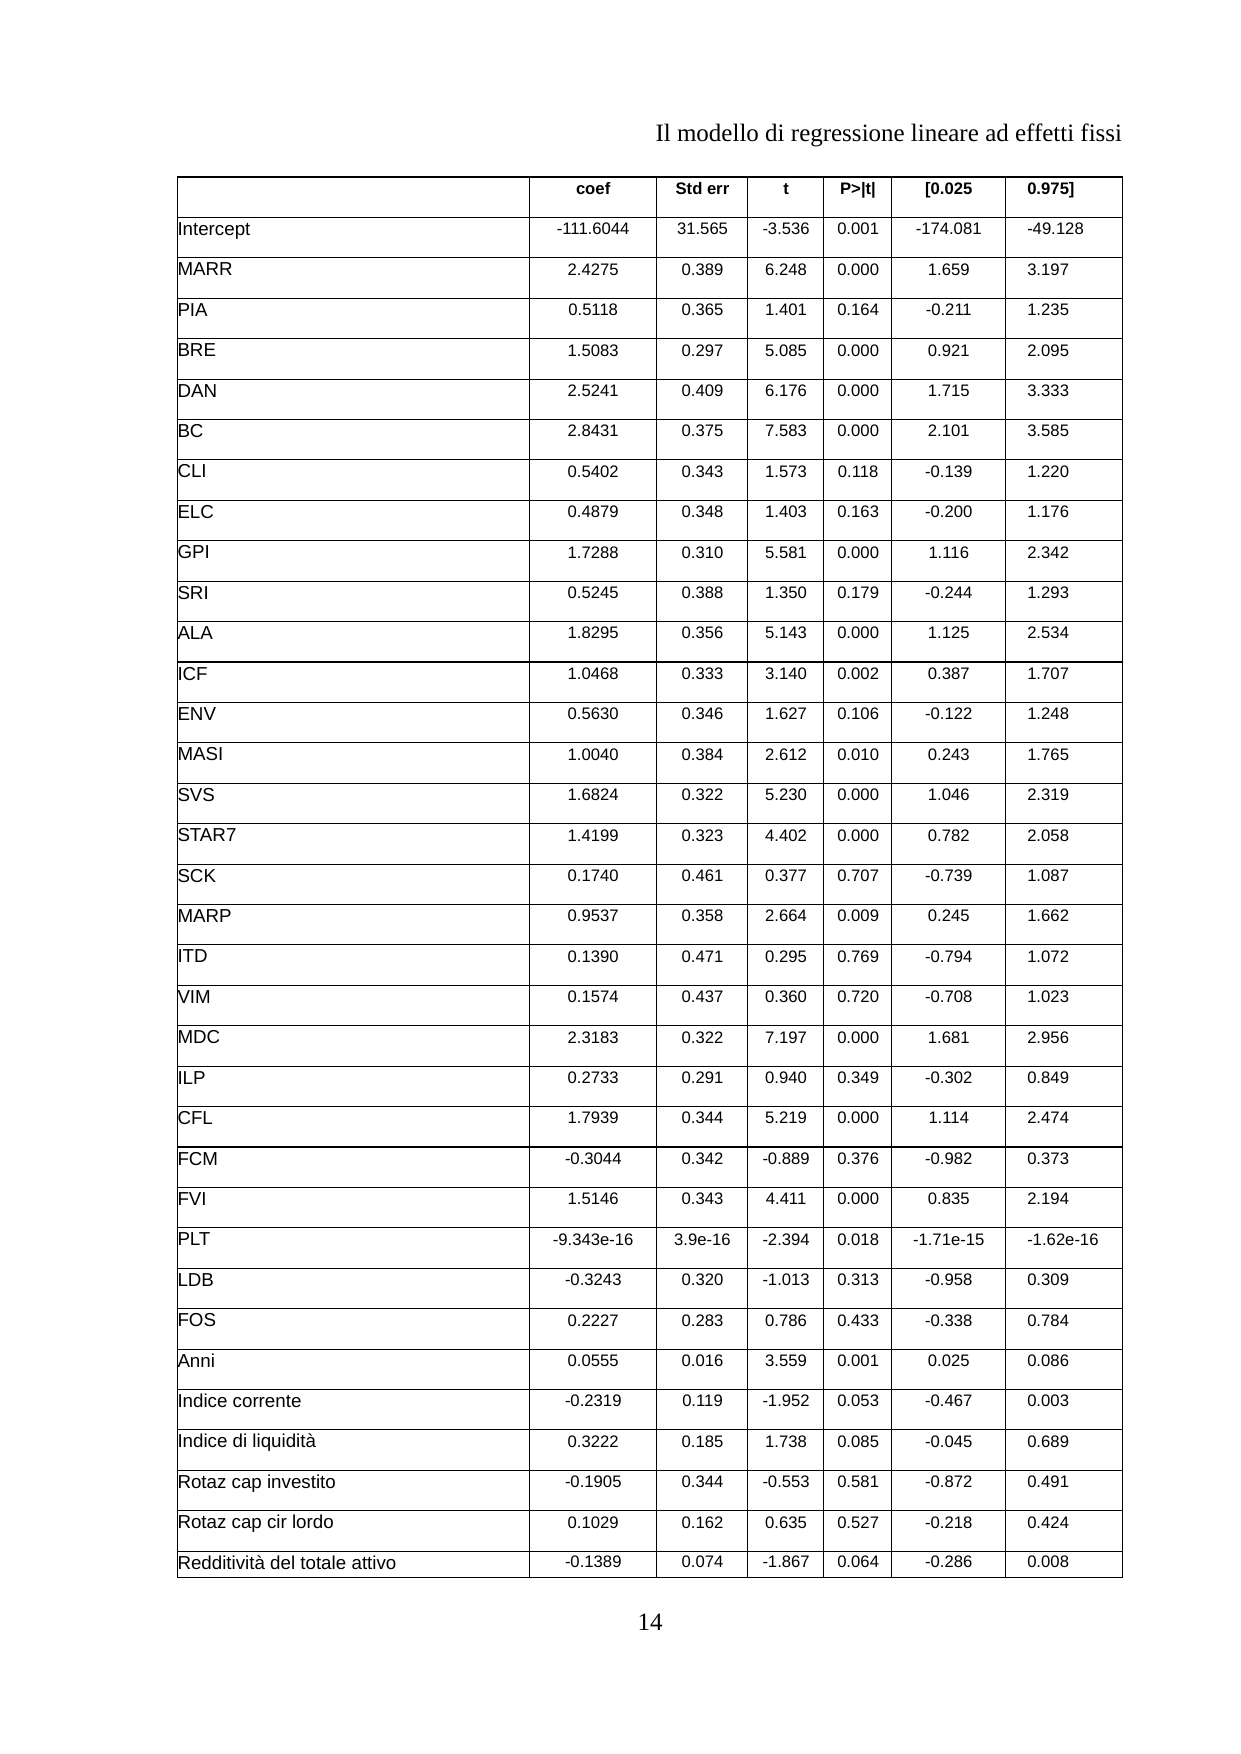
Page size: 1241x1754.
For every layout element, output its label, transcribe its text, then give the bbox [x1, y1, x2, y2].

table_cell 2.3183 [530, 1026, 656, 1066]
table_cell 1.023 [1006, 986, 1122, 1025]
table_cell 2.5241 [530, 380, 656, 419]
table_cell 0.373 [1006, 1148, 1122, 1187]
table_cell FVI [178, 1188, 529, 1227]
table_cell 0.342 [657, 1148, 747, 1187]
table_cell 0.243 [892, 743, 1005, 783]
table_cell 0.365 [657, 299, 747, 338]
table_cell 0.086 [1006, 1350, 1122, 1389]
table_cell PIA [178, 299, 529, 338]
table_cell 5.219 [748, 1107, 823, 1146]
table_cell 3.9e-16 [657, 1228, 747, 1268]
table_cell 6.248 [748, 258, 823, 298]
table_cell -3.536 [748, 218, 823, 257]
table_header P>|t| [824, 178, 891, 217]
table_cell 2.534 [1006, 622, 1122, 661]
table_cell -0.3044 [530, 1148, 656, 1187]
table_cell -49.128 [1006, 218, 1122, 257]
table_cell -0.286 [892, 1552, 1005, 1577]
table_cell 1.350 [748, 582, 823, 621]
table_cell 0.5630 [530, 703, 656, 742]
table_cell -0.3243 [530, 1269, 656, 1308]
table_cell 0.358 [657, 905, 747, 944]
table_cell MDC [178, 1026, 529, 1066]
table_cell 0.283 [657, 1309, 747, 1348]
table_cell 1.627 [748, 703, 823, 742]
table_cell -9.343e-16 [530, 1228, 656, 1268]
table_cell -0.708 [892, 986, 1005, 1025]
table_cell -0.302 [892, 1067, 1005, 1106]
table_cell Rotaz cap investito [178, 1471, 529, 1510]
table_cell 0.000 [824, 622, 891, 661]
table_cell 1.5146 [530, 1188, 656, 1227]
table_cell 0.437 [657, 986, 747, 1025]
table_cell 0.016 [657, 1350, 747, 1389]
table_cell 1.072 [1006, 945, 1122, 985]
table_cell 3.140 [748, 663, 823, 702]
table_cell 0.344 [657, 1107, 747, 1146]
table_cell 0.053 [824, 1390, 891, 1429]
table_cell 0.001 [824, 1350, 891, 1389]
table_cell 4.411 [748, 1188, 823, 1227]
table_cell 0.297 [657, 339, 747, 378]
table_cell 1.248 [1006, 703, 1122, 742]
table_cell 0.707 [824, 865, 891, 904]
table_cell -2.394 [748, 1228, 823, 1268]
table_cell -0.1389 [530, 1552, 656, 1577]
table_cell 0.245 [892, 905, 1005, 944]
table_cell 0.343 [657, 460, 747, 500]
table_cell 0.349 [824, 1067, 891, 1106]
table_cell 0.001 [824, 218, 891, 257]
table_cell 1.715 [892, 380, 1005, 419]
table_cell 1.7288 [530, 541, 656, 581]
table_cell -0.211 [892, 299, 1005, 338]
table_cell SVS [178, 784, 529, 823]
table_cell CFL [178, 1107, 529, 1146]
table_cell 0.2227 [530, 1309, 656, 1348]
table_cell 0.424 [1006, 1511, 1122, 1551]
table_header 0.975] [1006, 178, 1122, 217]
table_cell MASI [178, 743, 529, 783]
table_cell -1.71e-15 [892, 1228, 1005, 1268]
table_cell 0.025 [892, 1350, 1005, 1389]
table_header Std err [657, 178, 747, 217]
table_cell 0.356 [657, 622, 747, 661]
table_cell 1.293 [1006, 582, 1122, 621]
table_cell ALA [178, 622, 529, 661]
table_cell -0.794 [892, 945, 1005, 985]
table_cell ICF [178, 663, 529, 702]
table_cell 0.343 [657, 1188, 747, 1227]
table_cell -0.553 [748, 1471, 823, 1510]
table_cell 0.179 [824, 582, 891, 621]
table_cell 2.612 [748, 743, 823, 783]
table_cell FCM [178, 1148, 529, 1187]
table_cell BC [178, 420, 529, 459]
table_cell 0.008 [1006, 1552, 1122, 1577]
table_cell 1.176 [1006, 501, 1122, 540]
table_cell -1.867 [748, 1552, 823, 1577]
table_cell 1.0040 [530, 743, 656, 783]
table_cell GPI [178, 541, 529, 581]
table_cell 1.6824 [530, 784, 656, 823]
table_cell 0.010 [824, 743, 891, 783]
table_cell 2.956 [1006, 1026, 1122, 1066]
table_cell 0.118 [824, 460, 891, 500]
table_cell 0.3222 [530, 1430, 656, 1470]
table_cell 0.333 [657, 663, 747, 702]
table_cell 0.310 [657, 541, 747, 581]
table_cell Indice di liquidità [178, 1430, 529, 1470]
table_cell -1.62e-16 [1006, 1228, 1122, 1268]
table_cell ITD [178, 945, 529, 985]
table_cell -1.013 [748, 1269, 823, 1308]
table_cell CLI [178, 460, 529, 500]
table_cell 0.003 [1006, 1390, 1122, 1429]
table_cell 1.765 [1006, 743, 1122, 783]
table_cell Redditività del totale attivo [178, 1552, 529, 1577]
table_cell -0.982 [892, 1148, 1005, 1187]
table_cell -0.200 [892, 501, 1005, 540]
table_cell 1.0468 [530, 663, 656, 702]
table_cell 0.344 [657, 1471, 747, 1510]
table_cell 0.348 [657, 501, 747, 540]
table_cell 0.784 [1006, 1309, 1122, 1348]
table_header [0.025 [892, 178, 1005, 217]
table_cell -0.1905 [530, 1471, 656, 1510]
table_cell 4.402 [748, 824, 823, 863]
table_cell 0.1740 [530, 865, 656, 904]
table_cell 3.197 [1006, 258, 1122, 298]
table_cell 0.389 [657, 258, 747, 298]
table_cell Rotaz cap cir lordo [178, 1511, 529, 1551]
table_header t [748, 178, 823, 217]
table_cell 0.921 [892, 339, 1005, 378]
table_cell 5.143 [748, 622, 823, 661]
table_cell 1.4199 [530, 824, 656, 863]
table_cell BRE [178, 339, 529, 378]
table_cell -111.6044 [530, 218, 656, 257]
table_cell 0.433 [824, 1309, 891, 1348]
table_cell -174.081 [892, 218, 1005, 257]
table_cell 0.322 [657, 784, 747, 823]
table_cell SCK [178, 865, 529, 904]
table_cell 0.074 [657, 1552, 747, 1577]
table_cell 0.786 [748, 1309, 823, 1348]
table_cell 1.8295 [530, 622, 656, 661]
table_cell -0.739 [892, 865, 1005, 904]
table_cell 0.782 [892, 824, 1005, 863]
table_cell 0.291 [657, 1067, 747, 1106]
table_cell 0.491 [1006, 1471, 1122, 1510]
table_cell 0.720 [824, 986, 891, 1025]
table_cell -1.952 [748, 1390, 823, 1429]
table_cell 0.309 [1006, 1269, 1122, 1308]
table_cell 0.5245 [530, 582, 656, 621]
table_cell 1.114 [892, 1107, 1005, 1146]
table_cell FOS [178, 1309, 529, 1348]
table_cell 0.346 [657, 703, 747, 742]
table_cell 1.7939 [530, 1107, 656, 1146]
table_header coef [530, 178, 656, 217]
table_cell 2.474 [1006, 1107, 1122, 1146]
table_cell 2.664 [748, 905, 823, 944]
table_cell 0.323 [657, 824, 747, 863]
table_cell 0.106 [824, 703, 891, 742]
table_cell 1.087 [1006, 865, 1122, 904]
table_cell -0.045 [892, 1430, 1005, 1470]
table_cell Anni [178, 1350, 529, 1389]
table_cell 1.046 [892, 784, 1005, 823]
table_cell -0.872 [892, 1471, 1005, 1510]
table_cell 0.377 [748, 865, 823, 904]
table_cell 1.681 [892, 1026, 1005, 1066]
table_cell 1.659 [892, 258, 1005, 298]
table_cell 0.9537 [530, 905, 656, 944]
table_cell 0.320 [657, 1269, 747, 1308]
table_cell 0.689 [1006, 1430, 1122, 1470]
table_cell 0.322 [657, 1026, 747, 1066]
table_cell 2.4275 [530, 258, 656, 298]
table_cell 0.000 [824, 1107, 891, 1146]
table_cell 0.295 [748, 945, 823, 985]
table_cell 0.5118 [530, 299, 656, 338]
table_cell 1.738 [748, 1430, 823, 1470]
table_cell 0.000 [824, 339, 891, 378]
table_cell 0.527 [824, 1511, 891, 1551]
table_cell 1.403 [748, 501, 823, 540]
table_cell 0.375 [657, 420, 747, 459]
table_cell 2.058 [1006, 824, 1122, 863]
table_cell 0.000 [824, 824, 891, 863]
table_cell 0.940 [748, 1067, 823, 1106]
table_cell STAR7 [178, 824, 529, 863]
table_cell 1.220 [1006, 460, 1122, 500]
table_cell 0.1390 [530, 945, 656, 985]
table_cell -0.218 [892, 1511, 1005, 1551]
table_cell 1.401 [748, 299, 823, 338]
table_cell Intercept [178, 218, 529, 257]
table_cell ELC [178, 501, 529, 540]
table_cell 0.387 [892, 663, 1005, 702]
table_cell 0.000 [824, 1026, 891, 1066]
table_cell 7.197 [748, 1026, 823, 1066]
table_cell 0.009 [824, 905, 891, 944]
table_cell 1.125 [892, 622, 1005, 661]
table_header [178, 178, 529, 217]
table_cell 0.000 [824, 420, 891, 459]
table_cell 0.0555 [530, 1350, 656, 1389]
table_cell 0.000 [824, 258, 891, 298]
table_cell ENV [178, 703, 529, 742]
table_cell 5.581 [748, 541, 823, 581]
table_cell 7.583 [748, 420, 823, 459]
table_cell 0.388 [657, 582, 747, 621]
table_cell 0.119 [657, 1390, 747, 1429]
table_cell 0.384 [657, 743, 747, 783]
table_cell MARP [178, 905, 529, 944]
table_cell 0.064 [824, 1552, 891, 1577]
table_cell 3.585 [1006, 420, 1122, 459]
table_cell 0.018 [824, 1228, 891, 1268]
table_cell 0.313 [824, 1269, 891, 1308]
table_cell 2.101 [892, 420, 1005, 459]
table_cell 0.581 [824, 1471, 891, 1510]
table_cell -0.139 [892, 460, 1005, 500]
table_cell 1.235 [1006, 299, 1122, 338]
table_cell LDB [178, 1269, 529, 1308]
table_cell 0.471 [657, 945, 747, 985]
table_cell 0.409 [657, 380, 747, 419]
table_cell 5.230 [748, 784, 823, 823]
table_cell 0.1574 [530, 986, 656, 1025]
table_cell 0.000 [824, 380, 891, 419]
table_cell DAN [178, 380, 529, 419]
table_cell 2.342 [1006, 541, 1122, 581]
table_cell 0.849 [1006, 1067, 1122, 1106]
table_cell 0.000 [824, 1188, 891, 1227]
table_cell 0.769 [824, 945, 891, 985]
table_cell 31.565 [657, 218, 747, 257]
table_cell 0.002 [824, 663, 891, 702]
table_cell 0.376 [824, 1148, 891, 1187]
table_cell 1.5083 [530, 339, 656, 378]
table_cell 2.8431 [530, 420, 656, 459]
table_cell 1.662 [1006, 905, 1122, 944]
table_cell 0.164 [824, 299, 891, 338]
table_cell 1.116 [892, 541, 1005, 581]
table_cell 0.1029 [530, 1511, 656, 1551]
table_cell -0.889 [748, 1148, 823, 1187]
table_cell 0.5402 [530, 460, 656, 500]
table_cell Indice corrente [178, 1390, 529, 1429]
table_cell 3.559 [748, 1350, 823, 1389]
table_cell 0.635 [748, 1511, 823, 1551]
table_cell 0.185 [657, 1430, 747, 1470]
table_cell 0.835 [892, 1188, 1005, 1227]
table_cell -0.122 [892, 703, 1005, 742]
table_cell 0.000 [824, 541, 891, 581]
table_cell 6.176 [748, 380, 823, 419]
table_cell 1.707 [1006, 663, 1122, 702]
table_cell 1.573 [748, 460, 823, 500]
table_cell 0.360 [748, 986, 823, 1025]
table_cell -0.2319 [530, 1390, 656, 1429]
table_cell 3.333 [1006, 380, 1122, 419]
table_cell 0.000 [824, 784, 891, 823]
table_cell VIM [178, 986, 529, 1025]
table_cell 2.319 [1006, 784, 1122, 823]
table_cell 0.085 [824, 1430, 891, 1470]
table_cell -0.958 [892, 1269, 1005, 1308]
table_cell 0.4879 [530, 501, 656, 540]
table_cell 0.461 [657, 865, 747, 904]
table_cell 0.2733 [530, 1067, 656, 1106]
table_cell 0.163 [824, 501, 891, 540]
table_cell 0.162 [657, 1511, 747, 1551]
table_cell PLT [178, 1228, 529, 1268]
table_cell 2.095 [1006, 339, 1122, 378]
table_cell -0.467 [892, 1390, 1005, 1429]
table_cell -0.338 [892, 1309, 1005, 1348]
table_cell SRI [178, 582, 529, 621]
table_cell 2.194 [1006, 1188, 1122, 1227]
table_cell 5.085 [748, 339, 823, 378]
table_cell -0.244 [892, 582, 1005, 621]
table_cell MARR [178, 258, 529, 298]
table_cell ILP [178, 1067, 529, 1106]
